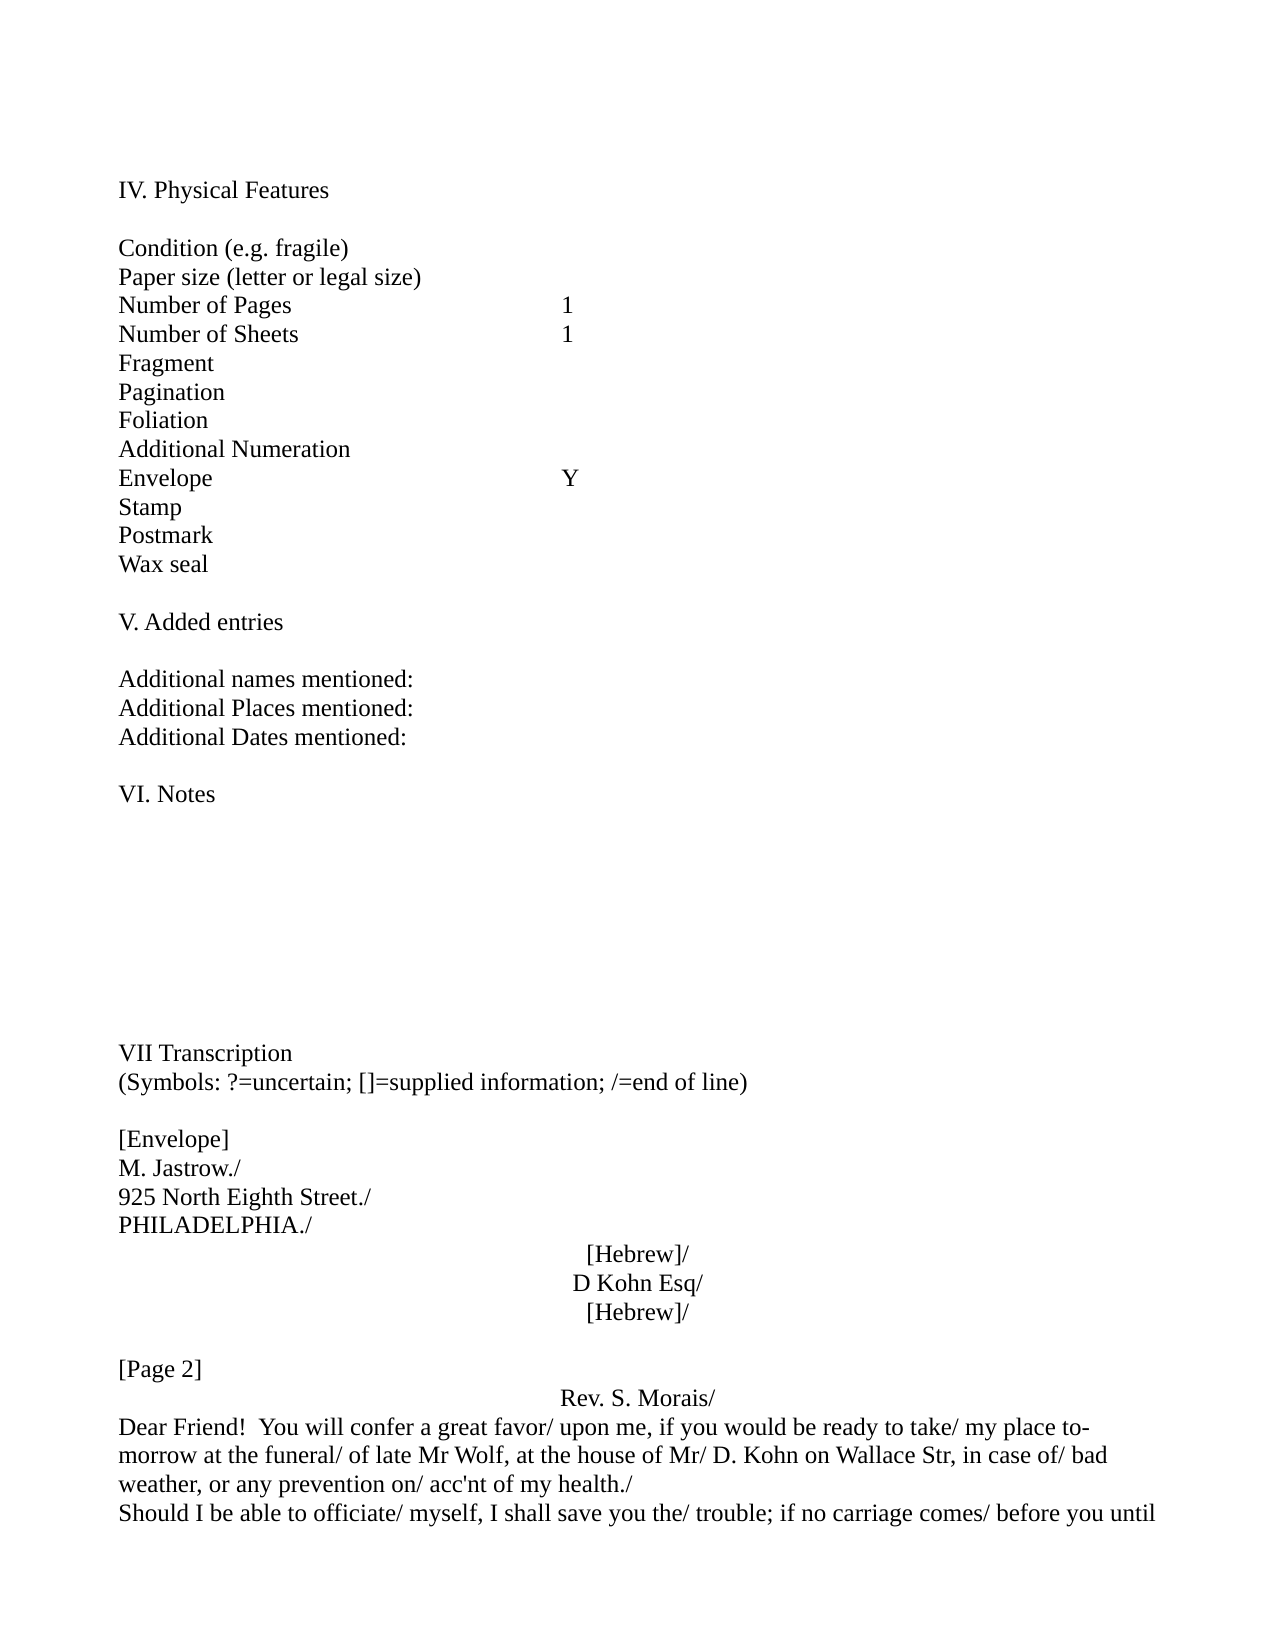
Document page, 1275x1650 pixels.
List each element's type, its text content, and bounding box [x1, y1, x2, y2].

text Paper size (letter or legal size) [118, 262, 1157, 291]
text Condition (e.g. fragile) [118, 233, 1157, 262]
text Additional Places mentioned: [118, 693, 1157, 722]
text (Symbols: ?=uncertain; []=supplied information; /=end of line) [118, 1067, 1157, 1096]
text Rev. S. Morais/ [118, 1383, 1157, 1412]
text [Hebrew]/ [118, 1239, 1157, 1268]
text Should I be able to officiate/ myself, I shall save you the/ trouble; if no carriage comes/ before you until [118, 1498, 1157, 1527]
text V. Added entries [118, 607, 1157, 636]
text IV. Physical Features [118, 176, 1157, 204]
text Number of Pages 1 [118, 291, 1157, 319]
text Additional Dates mentioned: [118, 722, 1157, 751]
text [Page 2] [118, 1354, 1157, 1383]
text M. Jastrow./ [118, 1153, 1157, 1182]
text VI. Notes [118, 779, 1157, 808]
text D Kohn Esq/ [118, 1268, 1157, 1297]
text Number of Sheets 1 [118, 319, 1157, 348]
text Additional names mentioned: [118, 664, 1157, 693]
text Dear Friend! You will confer a great favor/ upon me, if you would be ready to take/ my place to-morrow at the funeral/ of late Mr Wolf, at the house of Mr/ D. Kohn on Wallace Str, in case of/ bad weather, or any prevention on/ acc'nt of my health./ [118, 1412, 1157, 1498]
text Pagination [118, 377, 1157, 406]
text Stamp [118, 492, 1157, 521]
text Fragment [118, 348, 1157, 377]
text [Envelope] [118, 1124, 1157, 1153]
text Envelope Y [118, 463, 1157, 492]
text Wax seal [118, 549, 1157, 578]
text VII Transcription [118, 1038, 1157, 1067]
text Foliation [118, 406, 1157, 434]
text Postma rk [118, 521, 1157, 549]
text [Hebrew]/ [118, 1297, 1157, 1326]
text PHILADELPHIA./ [118, 1211, 1157, 1239]
text 925 North Eighth Street./ [118, 1182, 1157, 1211]
text Additional Numeration [118, 434, 1157, 463]
